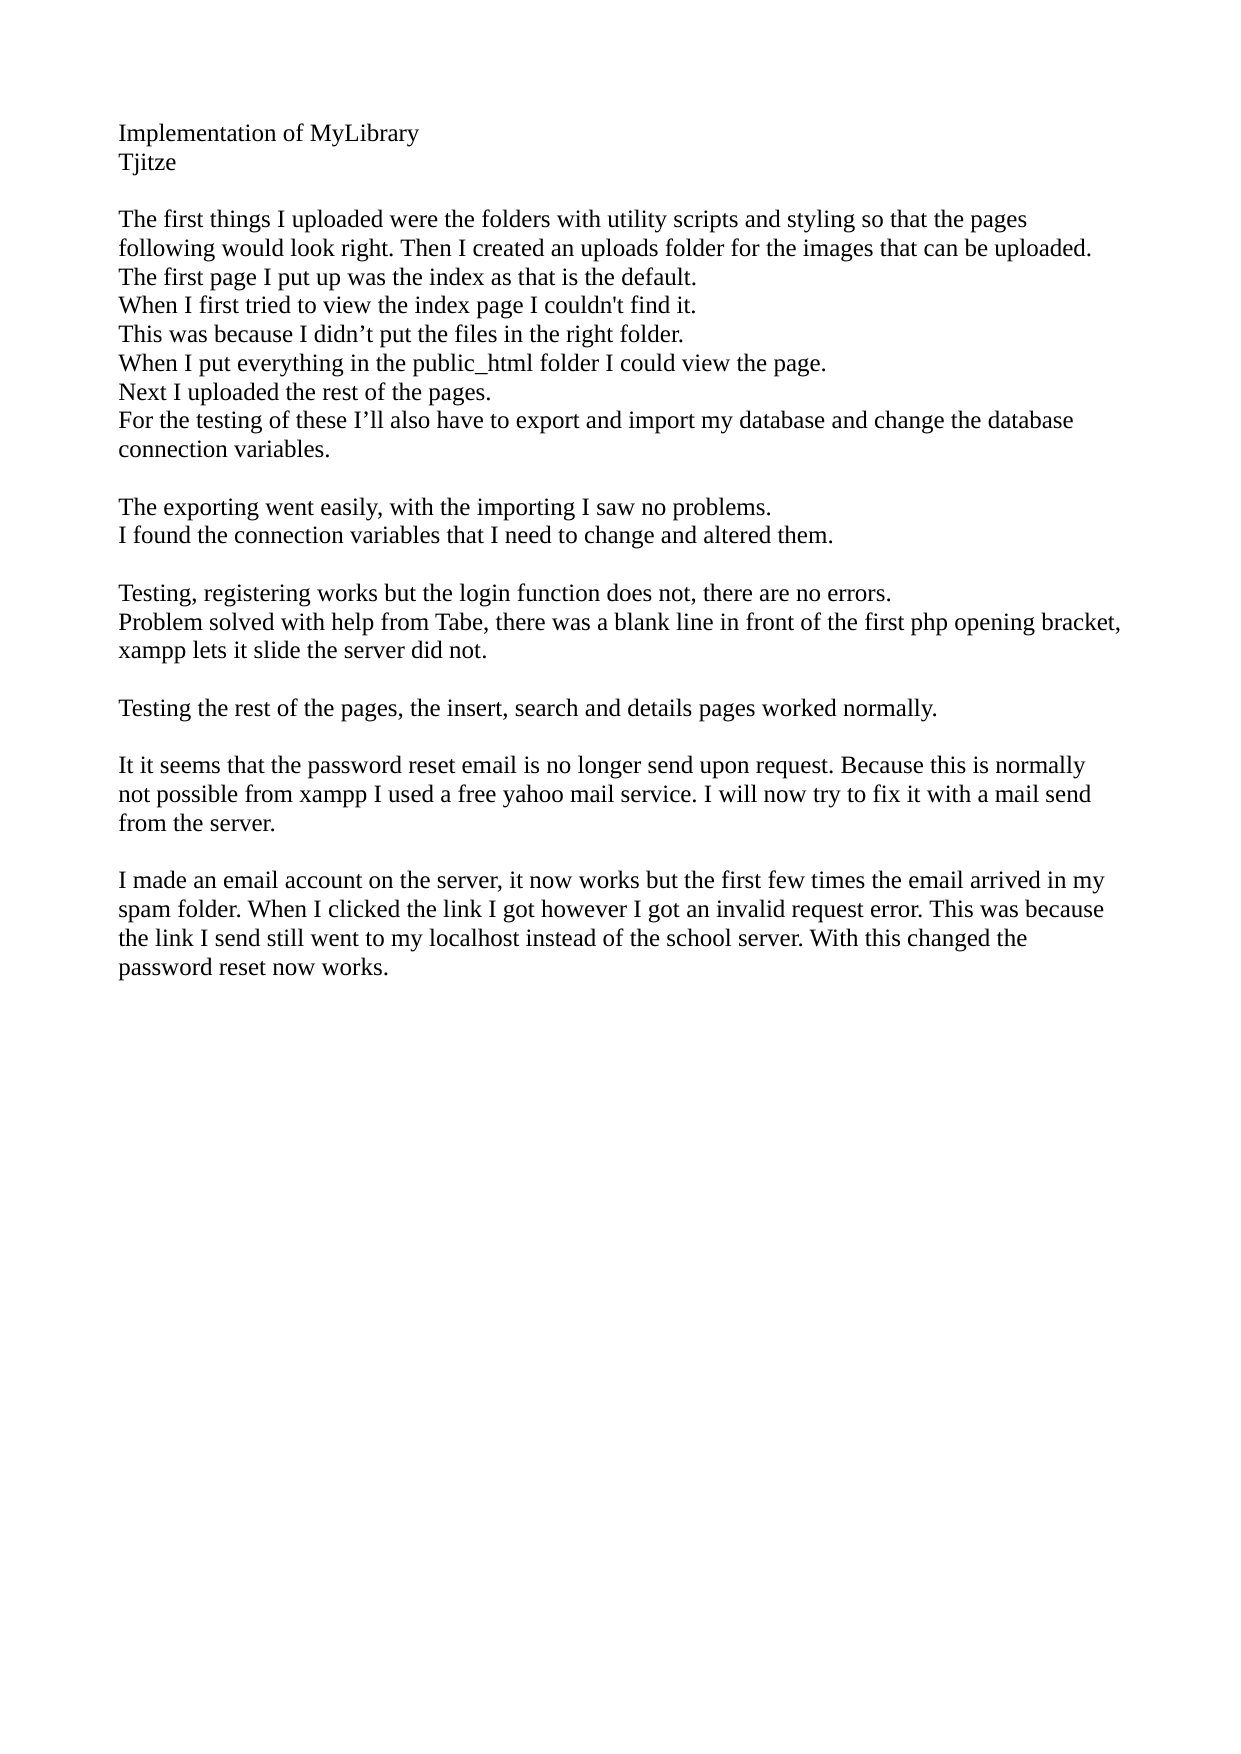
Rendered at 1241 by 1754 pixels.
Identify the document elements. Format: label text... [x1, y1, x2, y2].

text This was because I didn’t put the files in the right folder. [118, 319, 1122, 348]
text Implementation of MyLibrary [118, 118, 1122, 147]
text Problem solved with help from Tabe, there was a blank line in front of the first php opening bracket, xampp lets it slide the server did not. [118, 607, 1122, 664]
text Testing, registering works but the login function does not, there are no errors. [118, 578, 1122, 607]
text For the testing of these I’ll also have to export and import my database and change the database connection variables. [118, 406, 1122, 463]
text When I first tried to view the index page I couldn't find it. [118, 291, 1122, 319]
text I made an email account on the server, it now works but the first few times the email arrived in my spam folder. When I clicked the link I got however I got an invalid request error. This was because the link I send still went to my localhost instead of the school server. With this changed the password reset now works. [118, 866, 1122, 981]
text Testing the rest of the pages, the insert, search and details pages worked normally. [118, 693, 1122, 722]
text The exporting went easily, with the importing I saw no problems. [118, 492, 1122, 521]
text Next I uploaded the rest of the pages. [118, 377, 1122, 406]
text It it seems that the password reset email is no longer send upon request. Because this is normally not possible from xampp I used a free yahoo mail service. I will now try to fix it with a mail send from the server. [118, 751, 1122, 837]
text The first things I uploaded were the folders with utility scripts and styling so that the pages following would look right. Then I created an uploads folder for the images that can be uploaded. [118, 204, 1122, 262]
text The first page I put up was the index as that is the default. [118, 262, 1122, 291]
text I found the connection variables that I need to change and altered them. [118, 521, 1122, 549]
text Tjitze [118, 147, 1122, 176]
text When I put everything in the public_html folder I could view the page. [118, 348, 1122, 377]
